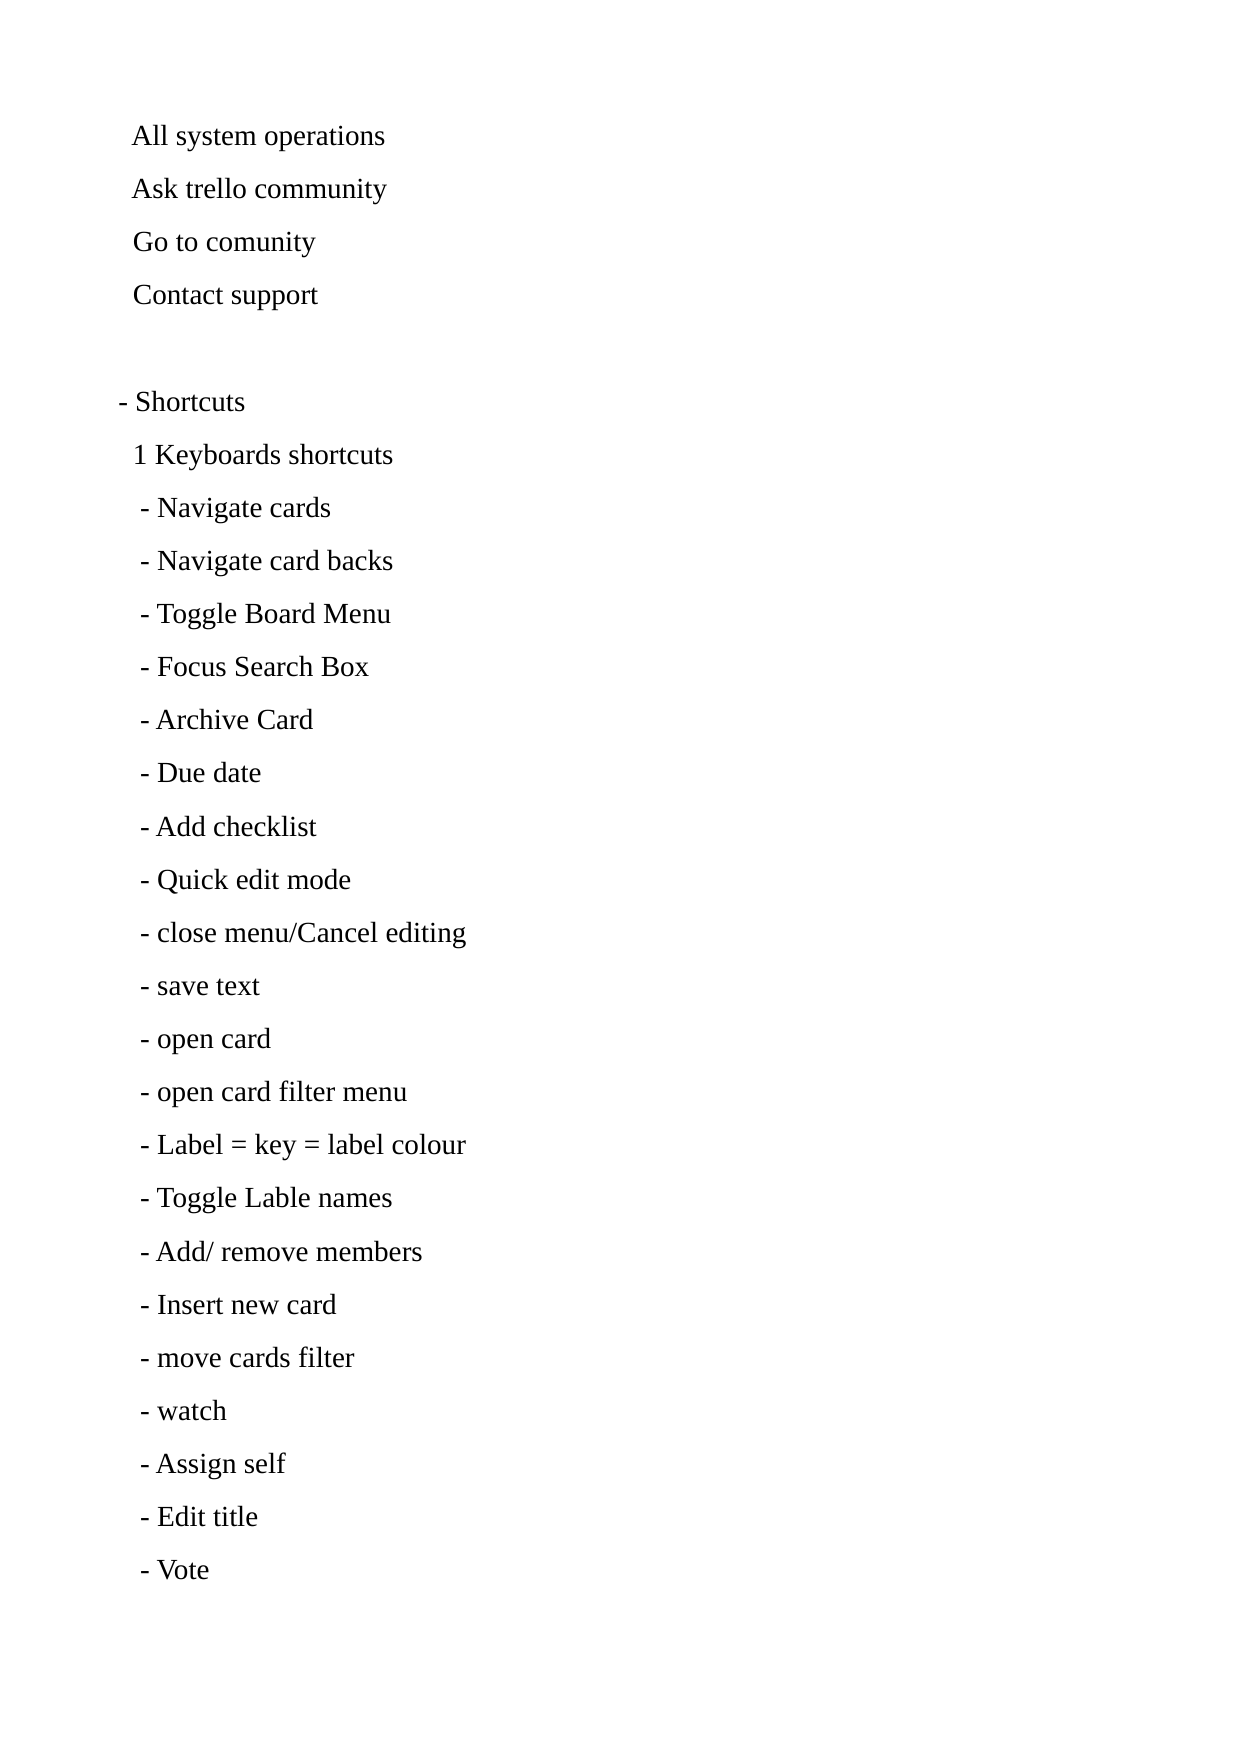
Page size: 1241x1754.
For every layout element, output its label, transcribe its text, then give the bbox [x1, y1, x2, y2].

text - watch [118, 1393, 1122, 1427]
text All system operations [118, 118, 1122, 152]
text - open card [118, 1021, 1122, 1055]
text - Quick edit mode [118, 862, 1122, 895]
text - Add/ remove members [118, 1234, 1122, 1267]
text 1 Keyboards shortcuts [118, 437, 1122, 470]
text - Vote [118, 1552, 1122, 1586]
text Ask trello community [118, 171, 1122, 205]
text - open card filter menu [118, 1074, 1122, 1108]
text - Toggle Lable names [118, 1181, 1122, 1214]
text - Edit title [118, 1499, 1122, 1533]
text - Insert new card [118, 1287, 1122, 1320]
text - save text [118, 968, 1122, 1002]
text - Navigate cards [118, 490, 1122, 523]
text Contact support [118, 277, 1122, 311]
text - Add checklist [118, 809, 1122, 842]
text - Archive Card [118, 702, 1122, 736]
text Go to comunity [118, 224, 1122, 258]
text - Label = key = label colour [118, 1127, 1122, 1161]
text - move cards filter [118, 1340, 1122, 1373]
text - Focus Search Box [118, 649, 1122, 683]
text - Toggle Board Menu [118, 596, 1122, 630]
text - close menu/Cancel editing [118, 915, 1122, 948]
text - Navigate card backs [118, 543, 1122, 577]
text - Shortcuts [118, 384, 1122, 417]
text - Assign self [118, 1446, 1122, 1480]
text - Due date [118, 756, 1122, 789]
